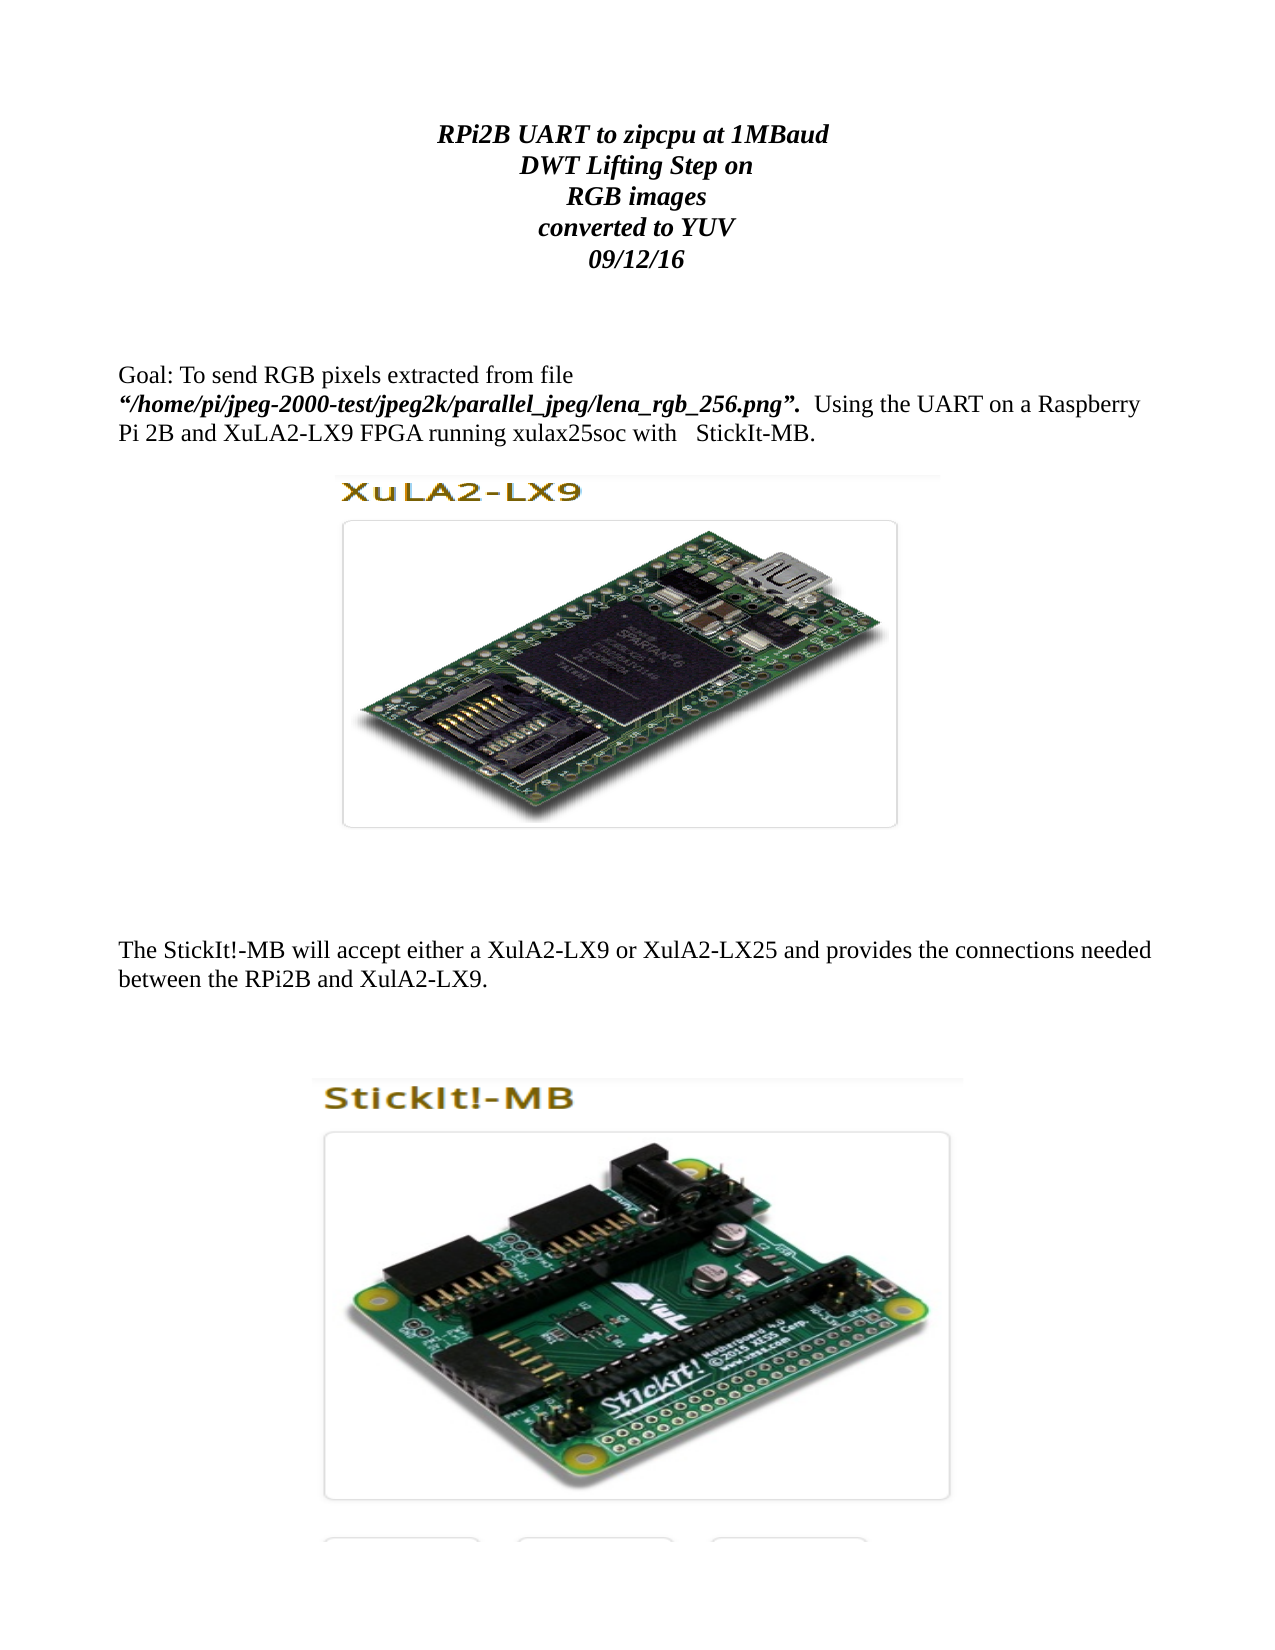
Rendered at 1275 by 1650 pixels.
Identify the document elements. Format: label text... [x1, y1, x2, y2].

text The StickIt!-MB will accept either a XulA2-LX9 or XulA2-LX25 and provides the connections needed between the RPi2B and XulA2-LX9. [118, 935, 1157, 993]
text Goal: To send RGB pixels extracted from file “/home/pi/jpeg-2000-test/jpeg2k/parallel_jpeg/lena_rgb_256.png”. Using the UART on a Raspberry Pi 2B and XuLA2-LX9 FPGA running xulax25soc with StickIt-MB. [118, 360, 1157, 446]
text DWT Lifting Step on [118, 149, 1157, 180]
text RPi2B UART to zipcpu at 1MBaud [118, 118, 1157, 149]
text RGB images [118, 180, 1157, 212]
text 09/12/16 [118, 243, 1157, 274]
picture [311, 1078, 964, 1542]
text converted to YUV [118, 212, 1157, 243]
picture [334, 475, 941, 830]
